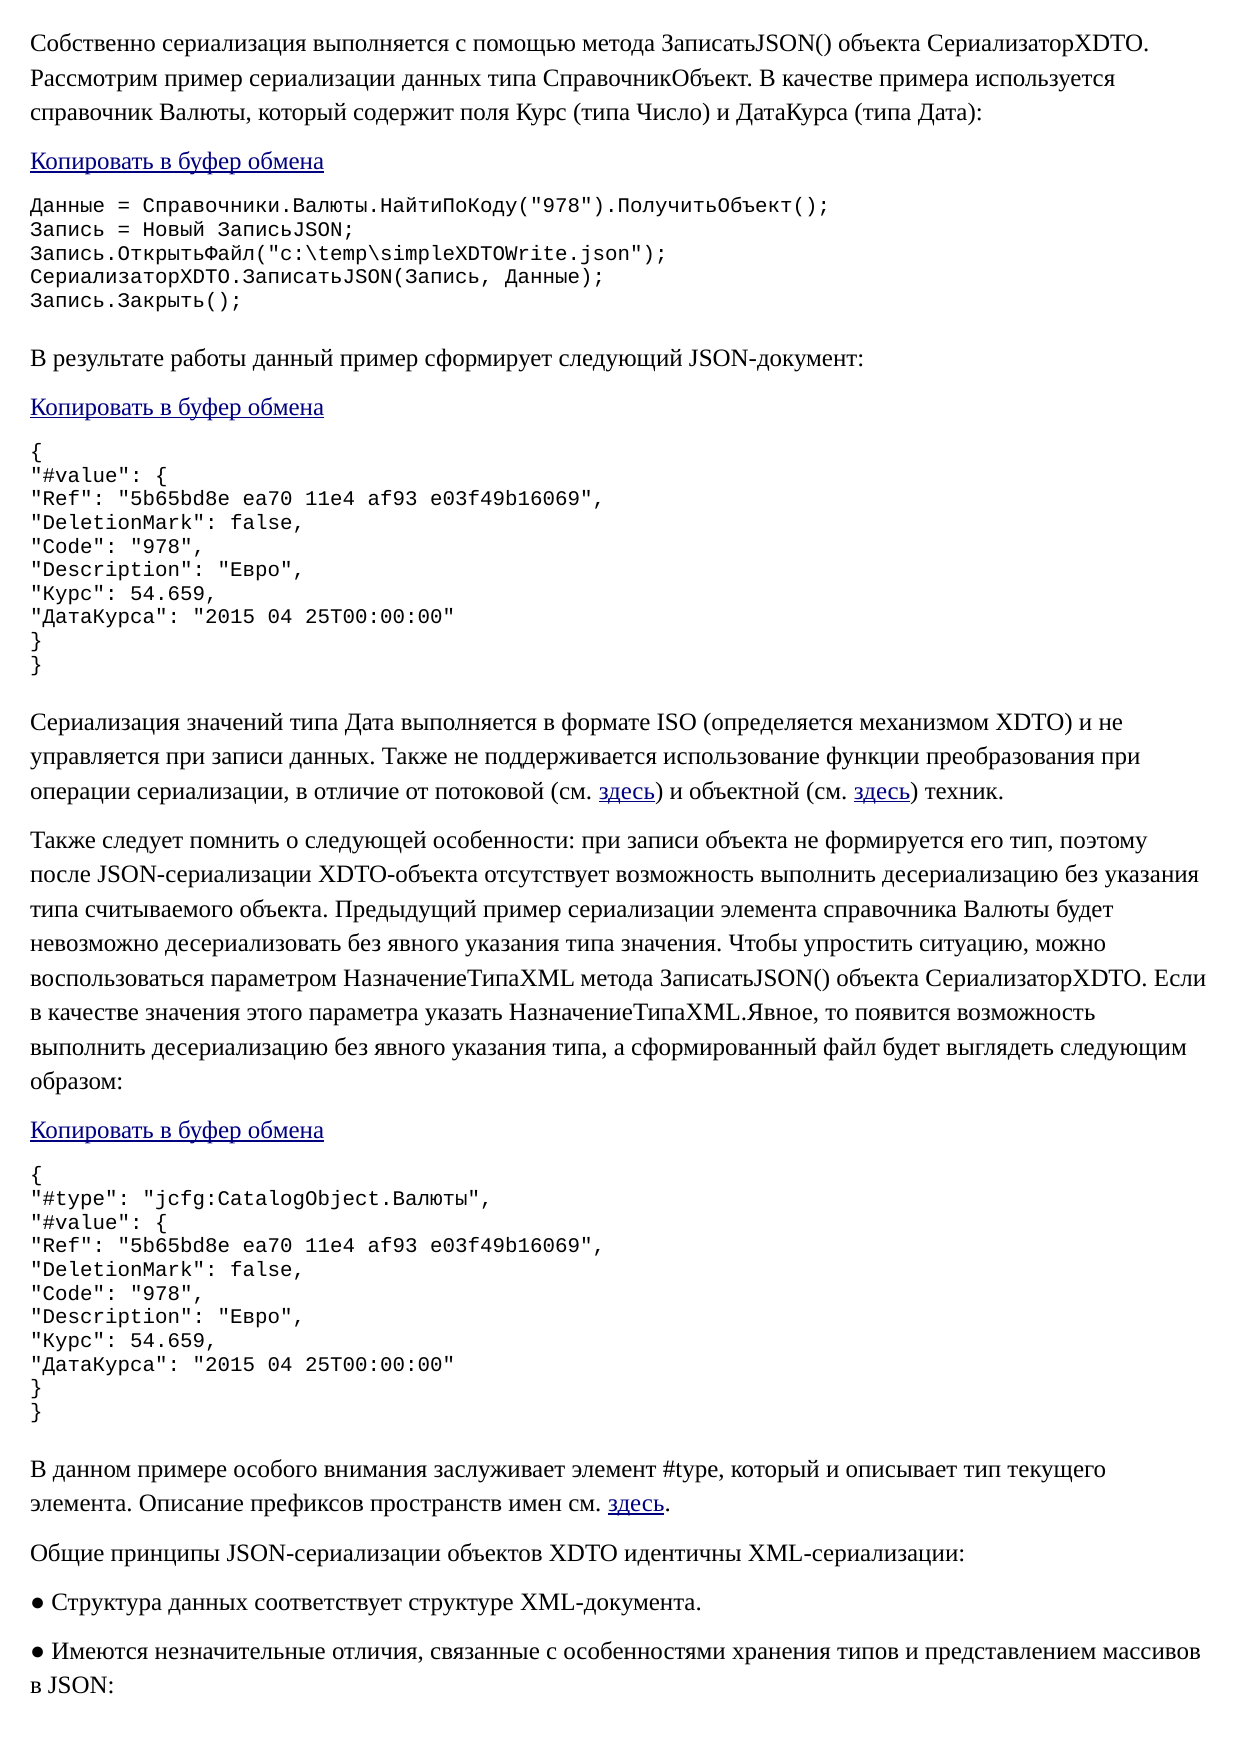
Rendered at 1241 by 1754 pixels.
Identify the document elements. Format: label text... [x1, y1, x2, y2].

text "Description": "Евро", [30, 559, 1211, 583]
text { [30, 1164, 1211, 1188]
text "#type": "jcfg:CatalogObject.Валюты", [30, 1188, 1211, 1212]
text Запись.ОткрытьФайл("c:\temp\simpleXDTOWrite.json"); [30, 242, 1211, 266]
text } [30, 1377, 1211, 1401]
text { [30, 441, 1211, 465]
text Собственно сериализация выполняется с помощью метода ЗаписатьJSON() объекта СериализаторXDTO. Рассмотрим пример сериализации данных типа СправочникОбъект. В качестве примера используется справочник Валюты, который содержит поля Курс (типа Число) и ДатаКурса (типа Дата): [30, 28, 1211, 126]
text } [30, 1401, 1211, 1424]
text Сериализация значений типа Дата выполняется в формате ISO (определяется механизмом XDTO) и не управляется при записи данных. Также не поддерживается использование функции преобразования при операции сериализации, в отличие от потоковой (см. здесь) и объектной (см. здесь) техник. [30, 707, 1211, 805]
text "#value": { [30, 1212, 1211, 1235]
text Запись = Новый ЗаписьJSON; [30, 219, 1211, 242]
text "ДатаКурса": "2015 04 25T00:00:00" [30, 1354, 1211, 1377]
text "#value": { [30, 465, 1211, 488]
text } [30, 630, 1211, 654]
text В результате работы данный пример сформирует следующий JSON-документ: [30, 343, 1211, 372]
text "Ref": "5b65bd8e ea70 11e4 af93 e03f49b16069", [30, 1235, 1211, 1259]
text Копировать в буфер обмена [30, 1115, 1211, 1144]
text СериализаторXDTO.ЗаписатьJSON(Запись, Данные); [30, 266, 1211, 290]
text "Курс": 54.659, [30, 583, 1211, 607]
text } [30, 654, 1211, 677]
text Данные = Справочники.Валюты.НайтиПоКоду("978").ПолучитьОбъект(); [30, 195, 1211, 219]
text "DeletionMark": false, [30, 1259, 1211, 1283]
text ● Структура данных соответствует структуре XML-документа. [30, 1587, 1211, 1615]
text Общие принципы JSON-сериализации объектов XDTO идентичны XML-сериализации: [30, 1538, 1211, 1566]
text Копировать в буфер обмена [30, 392, 1211, 421]
text Запись.Закрыть(); [30, 290, 1211, 313]
text "Code": "978", [30, 1283, 1211, 1306]
text "ДатаКурса": "2015 04 25T00:00:00" [30, 607, 1211, 630]
text "Курс": 54.659, [30, 1330, 1211, 1354]
text ● Имеются незначительные отличия, связанные с особенностями хранения типов и представлением массивов в JSON: [30, 1636, 1211, 1699]
text "DeletionMark": false, [30, 512, 1211, 536]
text В данном примере особого внимания заслуживает элемент #type, который и описывает тип текущего элемента. Описание префиксов пространств имен см. здесь. [30, 1454, 1211, 1517]
text "Ref": "5b65bd8e ea70 11e4 af93 e03f49b16069", [30, 488, 1211, 512]
text "Code": "978", [30, 536, 1211, 559]
text Копировать в буфер обмена [30, 146, 1211, 175]
text Также следует помнить о следующей особенности: при записи объекта не формируется его тип, поэтому после JSON-сериализации XDTO-объекта отсутствует возможность выполнить десериализацию без указания типа считываемого объекта. Предыдущий пример сериализации элемента справочника Валюты будет невозможно десериализовать без явного указания типа значения. Чтобы упростить ситуацию, можно воспользоваться параметром НазначениеТипаXML метода ЗаписатьJSON() объекта СериализаторXDTO. Если в качестве значения этого параметра указать НазначениеТипаXML.Явное, то появится возможность выполнить десериализацию без явного указания типа, а сформированный файл будет выглядеть следующим образом: [30, 825, 1211, 1095]
text "Description": "Евро", [30, 1306, 1211, 1330]
